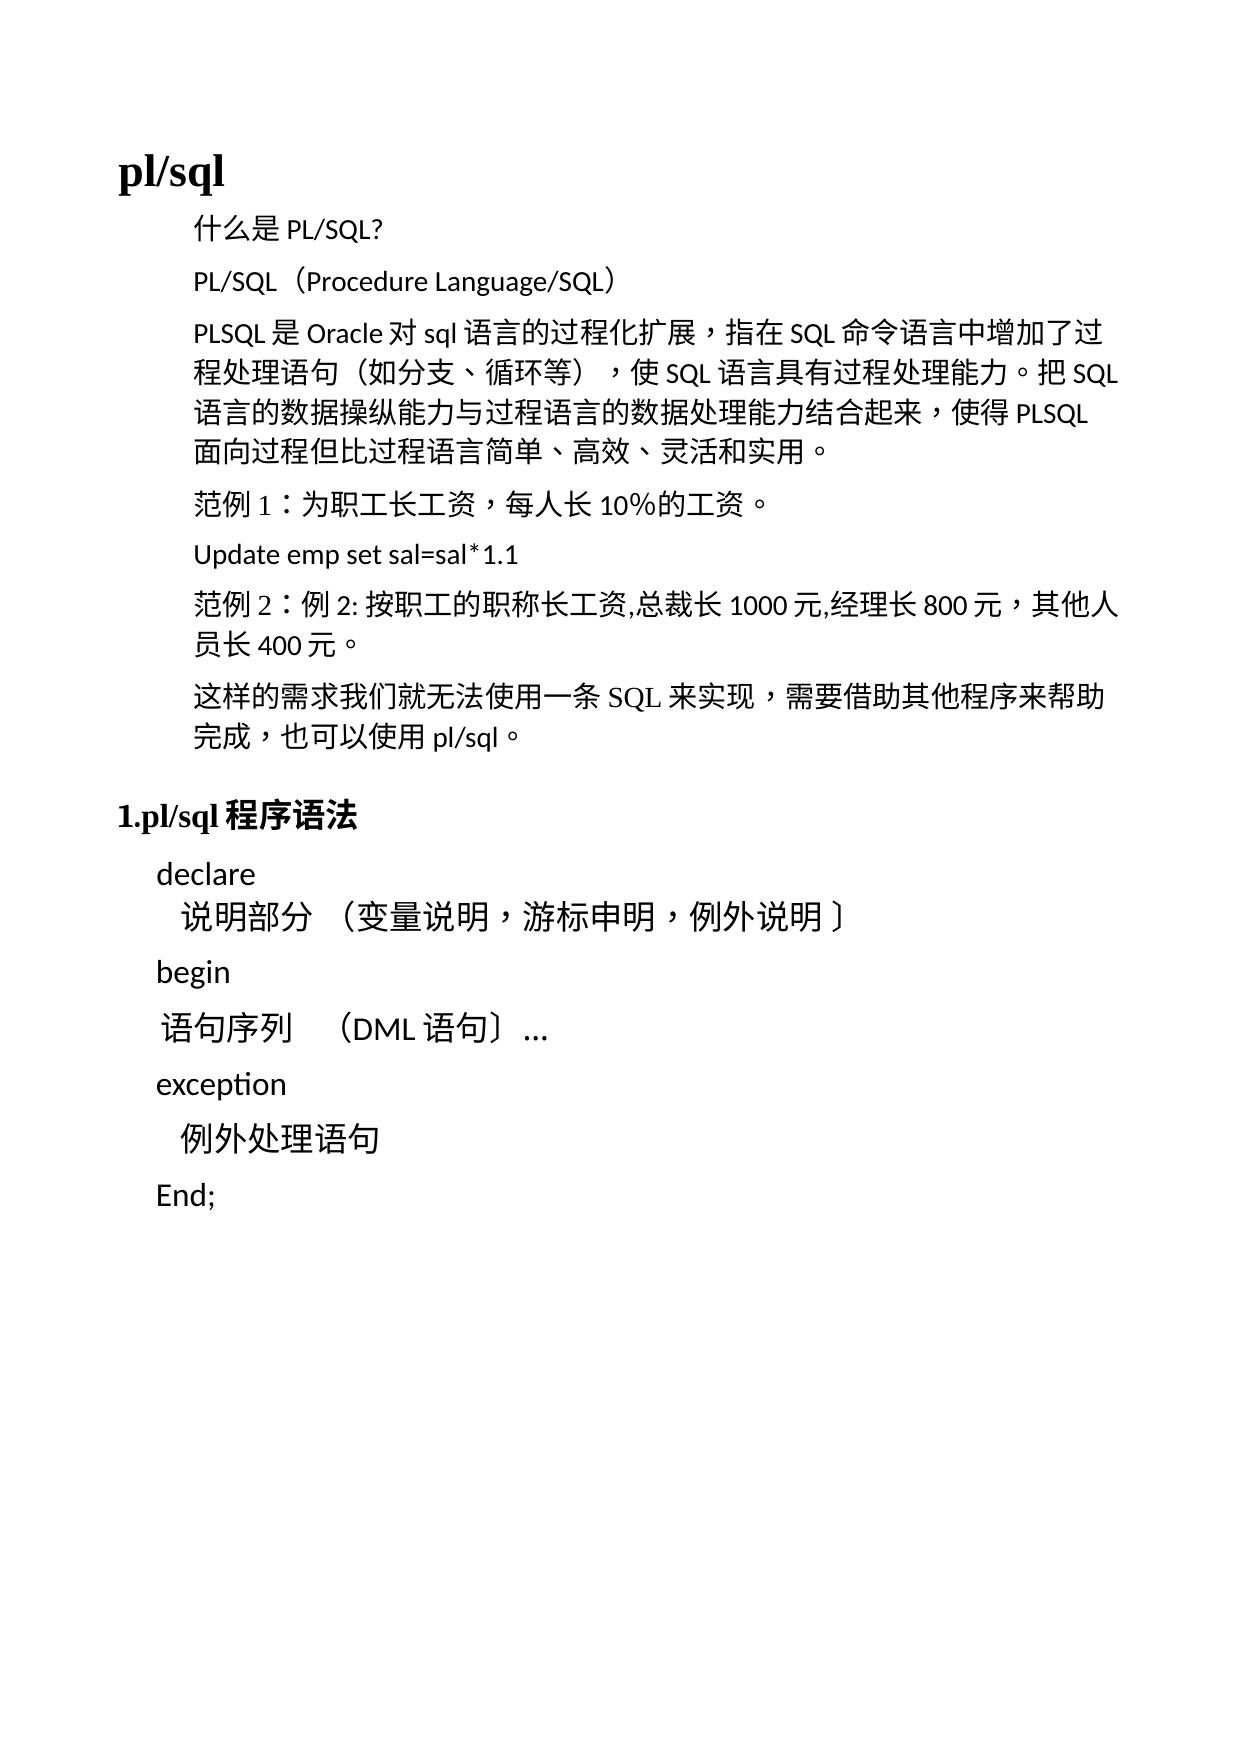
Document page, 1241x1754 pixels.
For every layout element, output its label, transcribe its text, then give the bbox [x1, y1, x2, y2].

subtitle 1.pl/sql程序语法 [118, 789, 1122, 837]
text PLSQL是Oracle对sql语言的过程化扩展，指在SQL命令语言中增加了过程处理语句（如分支、循环等），使SQL语言具有过程处理能力。把SQL语言的数据操纵能力与过程语言的数据处理能力结合起来，使得PLSQL面向过程但比过程语言简单、高效、灵活和实用。 [193, 313, 1122, 471]
text exception [156, 1062, 1122, 1103]
text 这样的需求我们就无法使用一条SQL来实现，需要借助其他程序来帮助完成，也可以使用pl/sql。 [193, 676, 1122, 756]
text begin [156, 951, 1122, 992]
text declare [118, 849, 1122, 893]
subtitle pl/sql [118, 143, 1122, 196]
text 例外处理语句 [156, 1116, 1122, 1161]
text 语句序列 （DML语句〕… [118, 1004, 1122, 1050]
text 什么是PL/SQL? [193, 208, 1122, 248]
text 范例2：例2: 按职工的职称长工资,总裁长1000元,经理长800元，其他人员长400元。 [193, 584, 1122, 664]
text Update emp set sal=sal*1.1 [193, 536, 1122, 572]
text End; [156, 1174, 1122, 1214]
text 范例1：为职工长工资，每人长10％的工资。 [193, 484, 1122, 524]
text 说明部分 （变量说明，游标申明，例外说明 〕 [156, 893, 1122, 939]
text PL/SQL（Procedure Language/SQL） [193, 261, 1122, 300]
